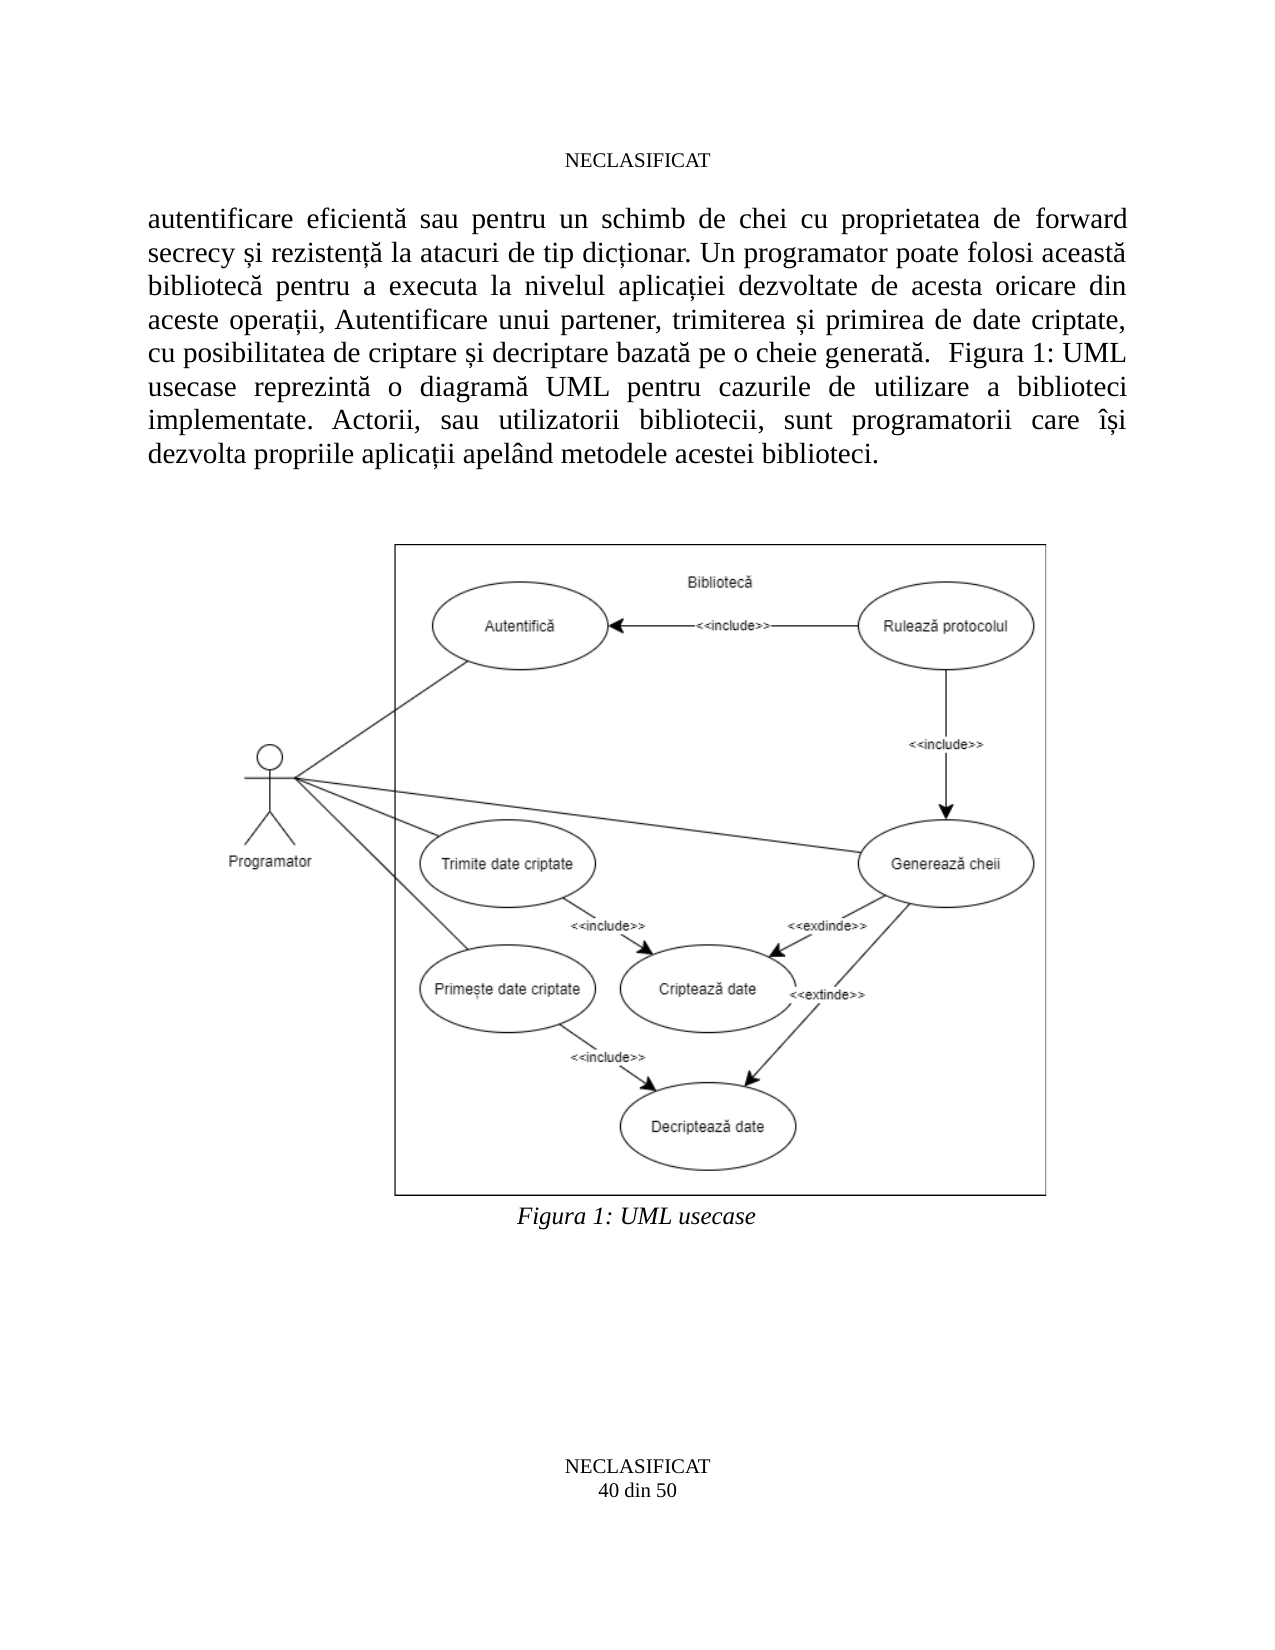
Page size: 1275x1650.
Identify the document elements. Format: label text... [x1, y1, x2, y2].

text Figura 1: UML usecase [229, 1196, 1046, 1230]
picture [228, 544, 1047, 1196]
text autentificare eficientă sau pentru un schimb de chei cu proprietatea de forward secrecy și rezistență la atacuri de tip dicționar. Un programator poate folosi această bibliotecă pentru a executa la nivelul aplicației dezvoltate de acesta oricare din aceste operații, Autentificare unui partener, trimiterea și primirea de date criptate, cu posibilitatea de criptare și decriptare bazată pe o cheie generată. Figura 1: UML usecase reprezintă o diagramă UML pentru cazurile de utilizare a biblioteci implementate. Actorii, sau utilizatorii bibliotecii, sunt programatorii care își dezvolta propriile aplicații apelând metodele acestei biblioteci. [148, 201, 1127, 469]
